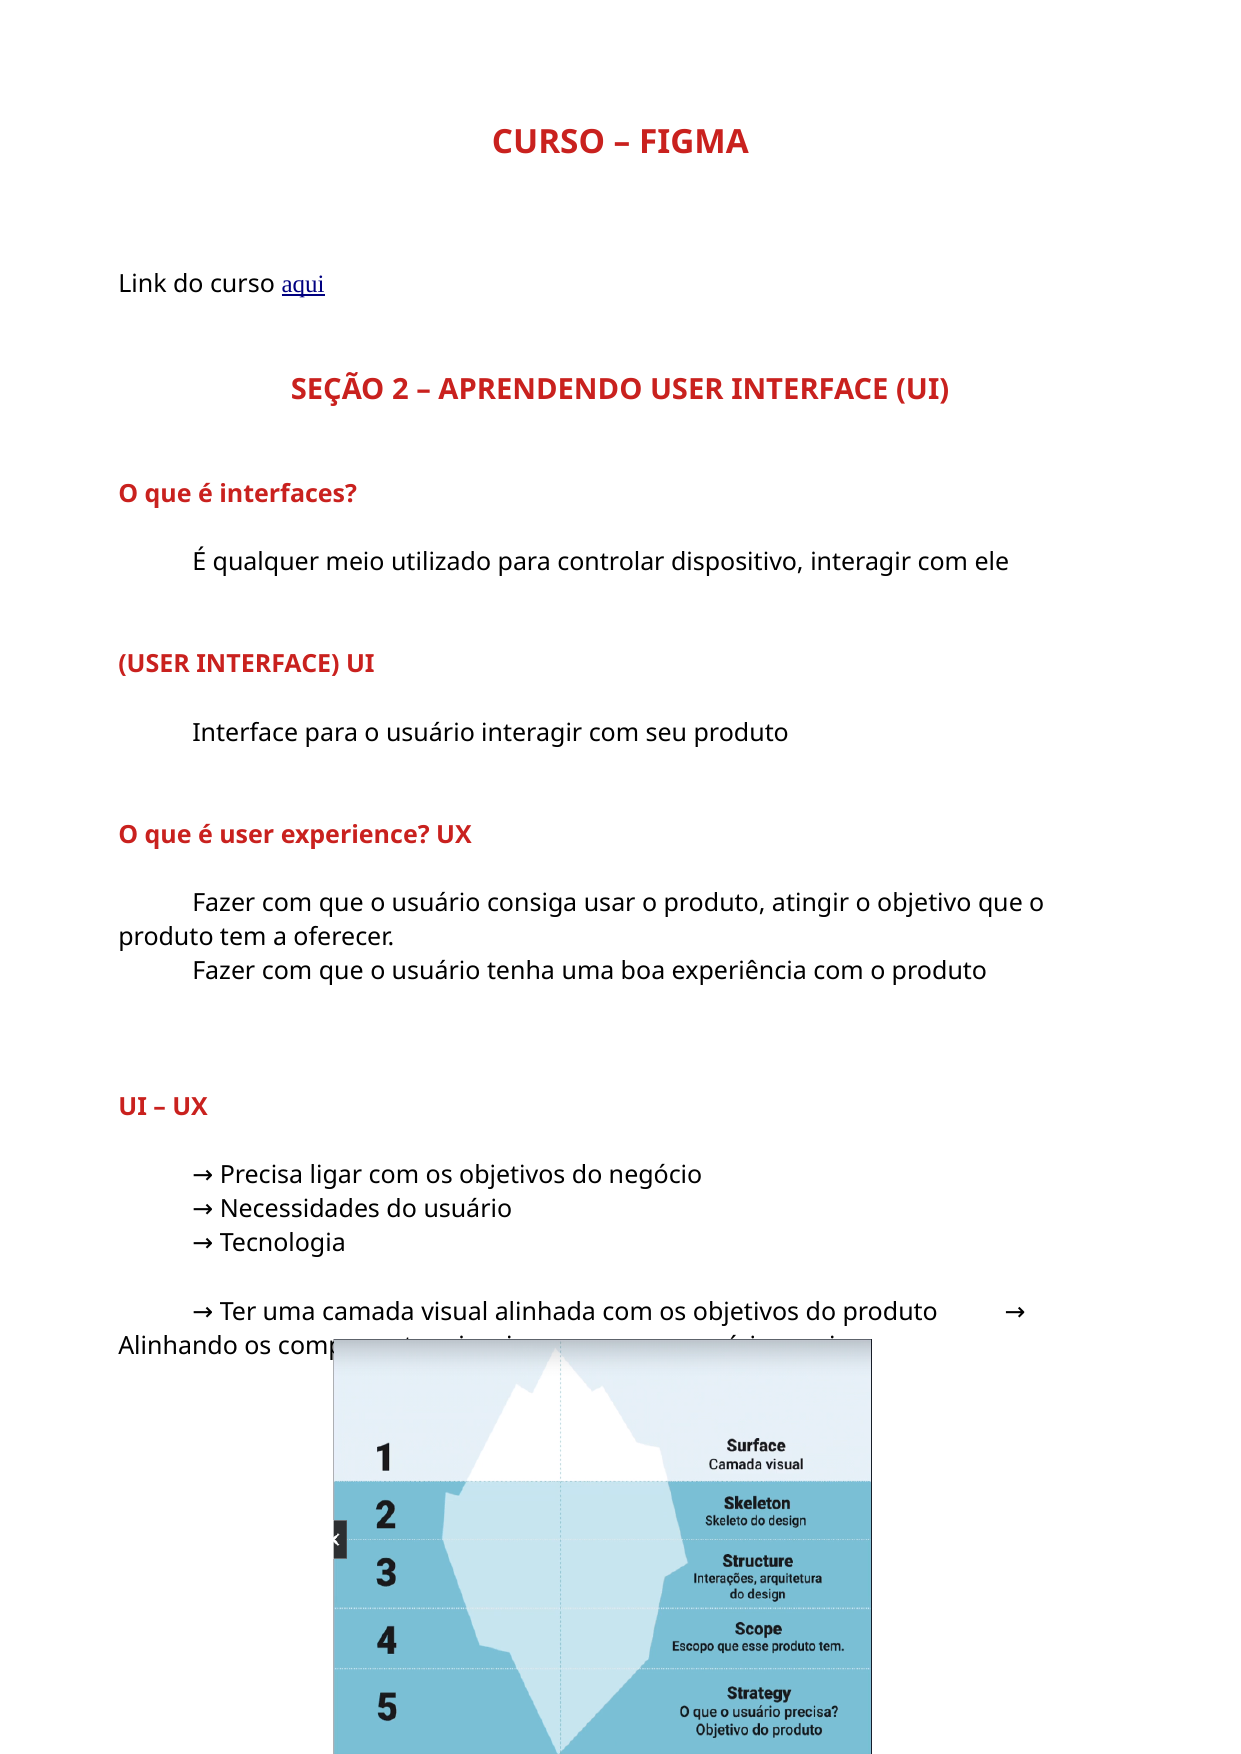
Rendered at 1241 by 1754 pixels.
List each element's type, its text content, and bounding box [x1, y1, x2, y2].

text Fazer com que o usuário consiga usar o produto, atingir o objetivo que o produto tem a oferecer. [118, 884, 1122, 953]
text Interface para o usuário interagir com seu produto [118, 714, 1122, 748]
text É qualquer meio utilizado para controlar dispositivo, interagir com ele [118, 544, 1122, 578]
text (USER INTERFACE) UI [118, 646, 1122, 680]
text SEÇÃO 2 – APRENDENDO USER INTERFACE (UI) [118, 368, 1122, 408]
text → Necessidades do usuário [118, 1191, 1122, 1225]
text Link do curso aqui [118, 266, 1122, 300]
text UI – UX [118, 1089, 1122, 1123]
picture [333, 1339, 872, 1754]
text → Precisa ligar com os objetivos do negócio [118, 1157, 1122, 1191]
text → Ter uma camada visual alinhada com os objetivos do produto → Alinhando os componentes visuais com o que o usuário precisa [118, 1293, 1122, 1361]
text CURSO – FIGMA [118, 118, 1122, 163]
text → Tecnologia [118, 1225, 1122, 1259]
text O que é interfaces? [118, 476, 1122, 510]
text O que é user experience? UX [118, 816, 1122, 850]
text Fazer com que o usuário tenha uma boa experiência com o produto [118, 953, 1122, 987]
